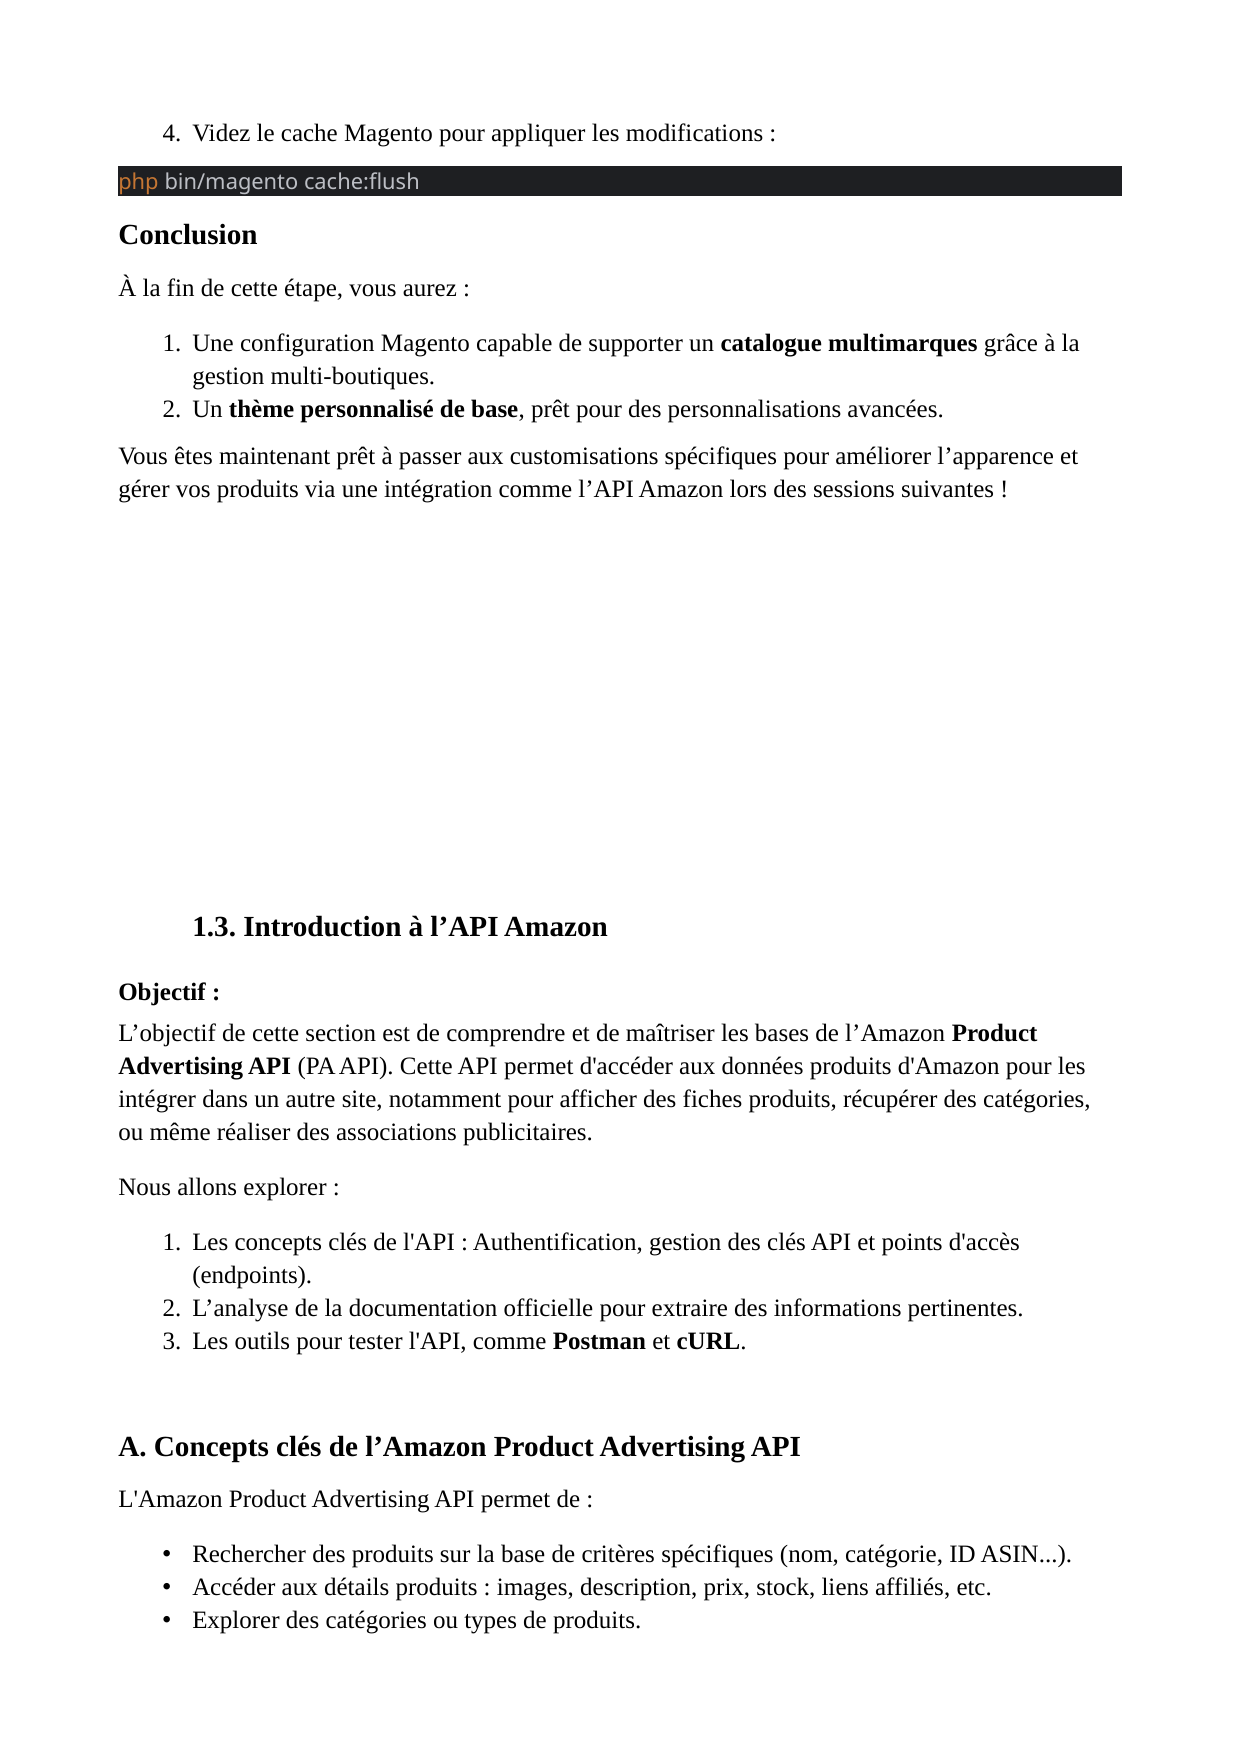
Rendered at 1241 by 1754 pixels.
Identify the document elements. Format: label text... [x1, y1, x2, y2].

list Les concepts clés de l'API : Authentification, gestion des clés API et points d'accès (endpoints). [162, 1227, 1122, 1289]
list Videz le cache Magento pour appliquer les modifications : [162, 118, 1122, 147]
list Un thème personnalisé de base, prêt pour des personnalisations avancées. [162, 394, 1122, 422]
list Les outils pour tester l'API, comme Postman et cURL. [162, 1326, 1122, 1355]
list Une configuration Magento capable de supporter un catalogue multimarques grâce à la gestion multi-boutiques. [162, 328, 1122, 389]
subtitle A. Concepts clés de l’Amazon Product Advertising API [118, 1429, 1122, 1462]
text Vous êtes maintenant prêt à passer aux customisations spécifiques pour améliorer l’apparence et gérer vos produits via une intégration comme l’API Amazon lors des sessions suivantes ! [118, 441, 1122, 503]
subtitle Conclusion [118, 217, 1122, 251]
list Rechercher des produits sur la base de critères spécifiques (nom, catégorie, ID ASIN...). [162, 1539, 1122, 1568]
text L'Amazon Product Advertising API permet de : [118, 1484, 1122, 1513]
list L’analyse de la documentation officielle pour extraire des informations pertinentes. [162, 1293, 1122, 1322]
list Accéder aux détails produits : images, description, prix, stock, liens affiliés, etc. [162, 1572, 1122, 1601]
text Nous allons explorer : [118, 1172, 1122, 1201]
list Explorer des catégories ou types de produits. [162, 1605, 1122, 1634]
text php bin/magento cache:flush [118, 166, 1122, 196]
text L’objectif de cette section est de comprendre et de maîtriser les bases de l’Amazon Product Advertising API (PA API). Cette API permet d'accéder aux données produits d'Amazon pour les intégrer dans un autre site, notamment pour afficher des fiches produits, récupérer des catégories, ou même réaliser des associations publicitaires. [118, 1018, 1122, 1146]
subtitle Objectif : [118, 977, 1122, 1006]
subtitle 1.3. Introduction à l’API Amazon [162, 909, 1122, 943]
text À la fin de cette étape, vous aurez : [118, 273, 1122, 302]
